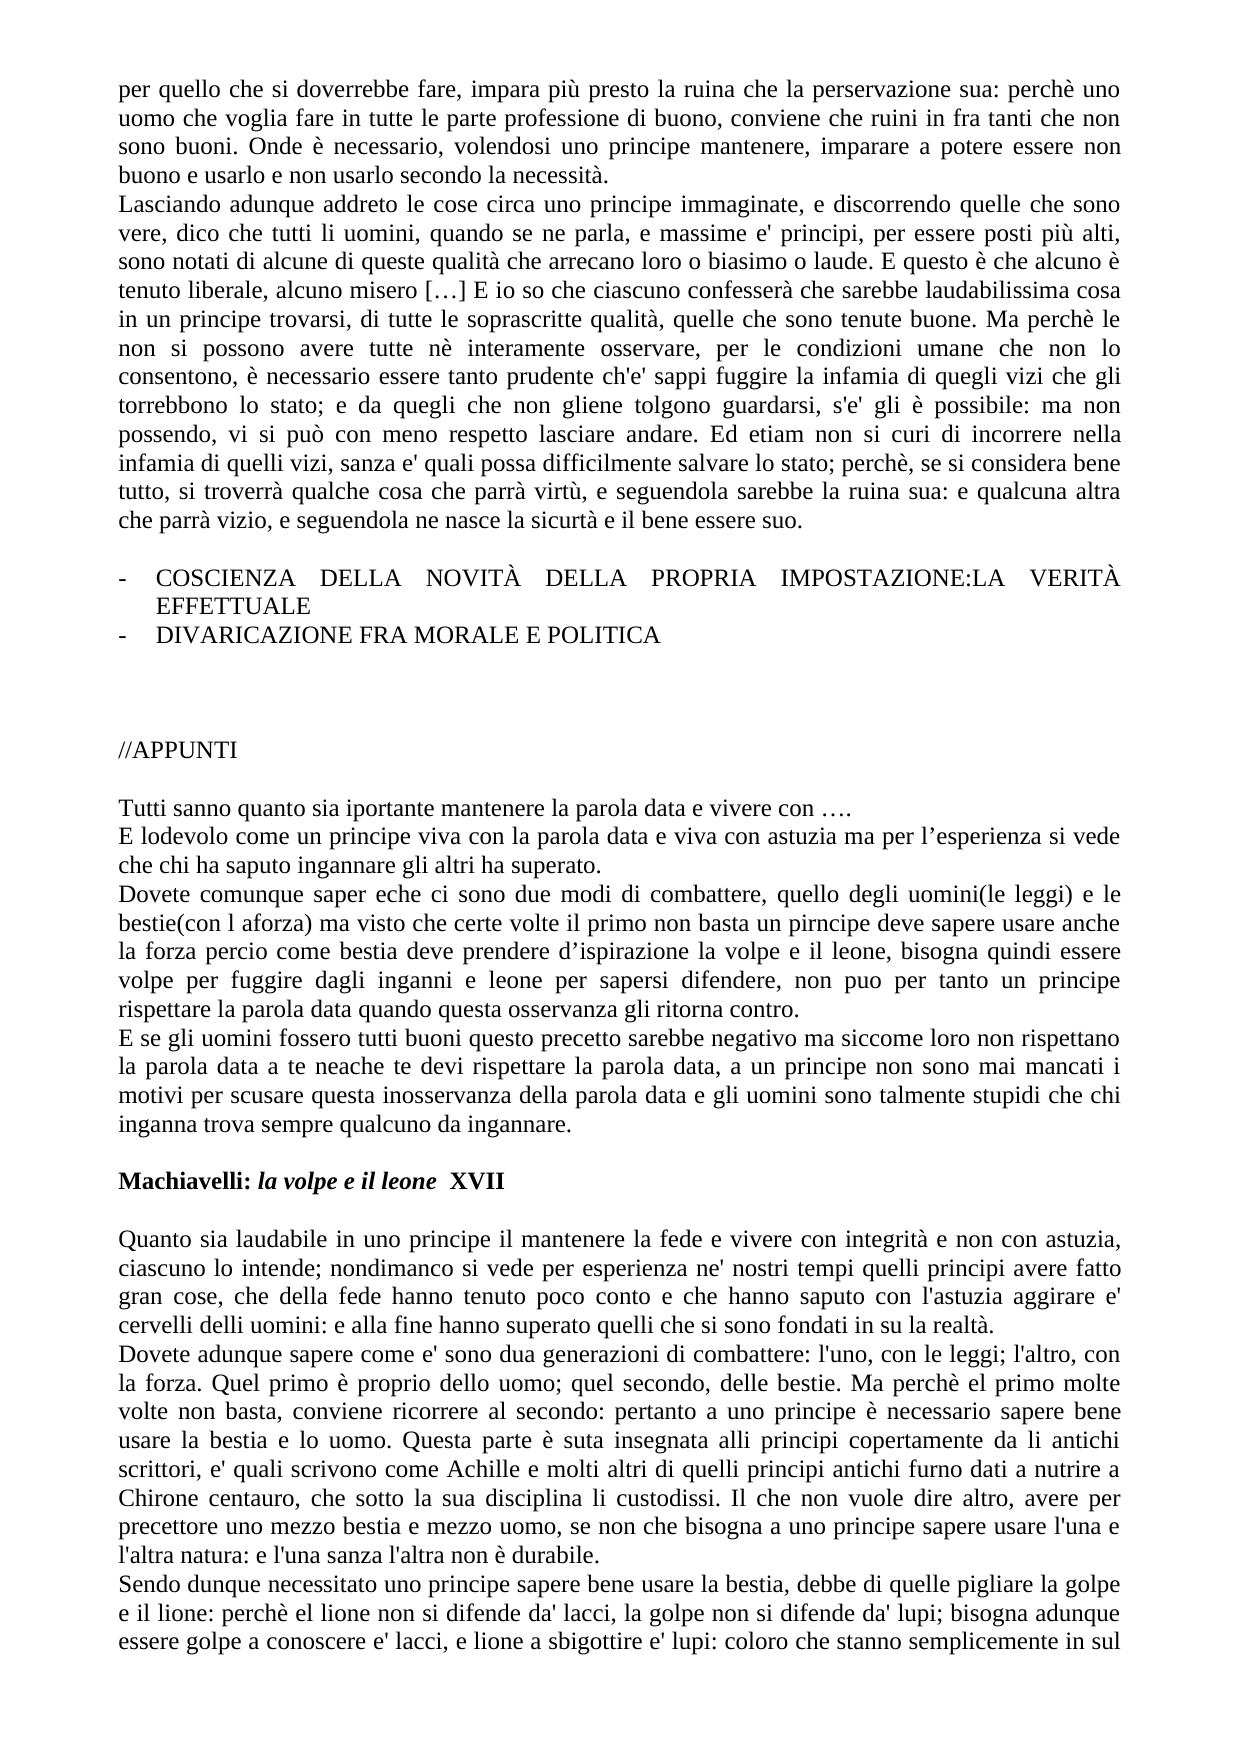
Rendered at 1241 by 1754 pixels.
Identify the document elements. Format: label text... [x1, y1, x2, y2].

text E se gli uomini fossero tutti buoni questo precetto sarebbe negativo ma siccome loro non rispettano la parola data a te neache te devi rispettare la parola data, a un principe non sono mai mancati i motivi per scusare questa inosservanza della parola data e gli uomini sono talmente stupidi che chi inganna trova sempre qualcuno da ingannare. [118, 1023, 1122, 1138]
text Sendo dunque necessitato uno principe sapere bene usare la bestia, debbe di quelle pigliare la golpe e il lione: perchè el lione non si difende da' lacci, la golpe non si difende da' lupi; bisogna adunque essere golpe a conoscere e' lacci, e lione a sbigottire e' lupi: coloro che stanno semplicemente in sul [118, 1569, 1122, 1655]
text Tutti sanno quanto sia iportante mantenere la parola data e vivere con …. [118, 793, 1122, 821]
text Machiavelli: la volpe e il leone XVII [118, 1166, 1122, 1195]
text Dovete comunque saper eche ci sono due modi di combattere, quello degli uomini(le leggi) e le bestie(con l aforza) ma visto che certe volte il primo non basta un pirncipe deve sapere usare anche la forza percio come bestia deve prendere d’ispirazione la volpe e il leone, bisogna quindi essere volpe per fuggire dagli inganni e leone per sapersi difendere, non puo per tanto un principe rispettare la parola data quando questa osservanza gli ritorna contro. [118, 879, 1122, 1023]
text E lodevolo come un principe viva con la parola data e viva con astuzia ma per l’esperienza si vede che chi ha saputo ingannare gli altri ha superato. [118, 821, 1122, 879]
list DIVARICAZIONE FRA MORALE E POLITICA [118, 620, 1122, 649]
text Lasciando adunque addreto le cose circa uno principe immaginate, e discorrendo quelle che sono vere, dico che tutti li uomini, quando se ne parla, e massime e' principi, per essere posti più alti, sono notati di alcune di queste qualità che arrecano loro o biasimo o laude. E questo è che alcuno è tenuto liberale, alcuno misero […] E io so che ciascuno confesserà che sarebbe laudabilissima cosa in un principe trovarsi, di tutte le soprascritte qualità, quelle che sono tenute buone. Ma perchè le non si possono avere tutte nè interamente osservare, per le condizioni umane che non lo consentono, è necessario essere tanto prudente ch'e' sappi fuggire la infamia di quegli vizi che gli torrebbono lo stato; e da quegli che non gliene tolgono guardarsi, s'e' gli è possibile: ma non possendo, vi si può con meno respetto lasciare andare. Ed etiam non si curi di incorrere nella infamia di quelli vizi, sanza e' quali possa difficilmente salvare lo stato; perchè, se si considera bene tutto, si troverrà qualche cosa che parrà virtù, e seguendola sarebbe la ruina sua: e qualcuna altra che parrà vizio, e seguendola ne nasce la sicurtà e il bene essere suo. [118, 189, 1122, 534]
text Quanto sia laudabile in uno principe il mantenere la fede e vivere con integrità e non con astuzia, ciascuno lo intende; nondimanco si vede per esperienza ne' nostri tempi quelli principi avere fatto gran cose, che della fede hanno tenuto poco conto e che hanno saputo con l'astuzia aggirare e' cervelli delli uomini: e alla fine hanno superato quelli che si sono fondati in su la realtà. [118, 1224, 1122, 1339]
text Dovete adunque sapere come e' sono dua generazioni di combattere: l'uno, con le leggi; l'altro, con la forza. Quel primo è proprio dello uomo; quel secondo, delle bestie. Ma perchè el primo molte volte non basta, conviene ricorrere al secondo: pertanto a uno principe è necessario sapere bene usare la bestia e lo uomo. Questa parte è suta insegnata alli principi copertamente da li antichi scrittori, e' quali scrivono come Achille e molti altri di quelli principi antichi furno dati a nutrire a Chirone centauro, che sotto la sua disciplina li custodissi. Il che non vuole dire altro, avere per precettore uno mezzo bestia e mezzo uomo, se non che bisogna a uno principe sapere usare l'una e l'altra natura: e l'una sanza l'altra non è durabile. [118, 1339, 1122, 1569]
text //APPUNTI [118, 735, 1122, 764]
list COSCIENZA DELLA NOVITÀ DELLA PROPRIA IMPOSTAZIONE:LA VERITÀ EFFETTUALE [118, 563, 1122, 620]
text per quello che si doverrebbe fare, impara più presto la ruina che la perservazione sua: perchè uno uomo che voglia fare in tutte le parte professione di buono, conviene che ruini in fra tanti che non sono buoni. Onde è necessario, volendosi uno principe mantenere, imparare a potere essere non buono e usarlo e non usarlo secondo la necessità. [118, 74, 1122, 189]
